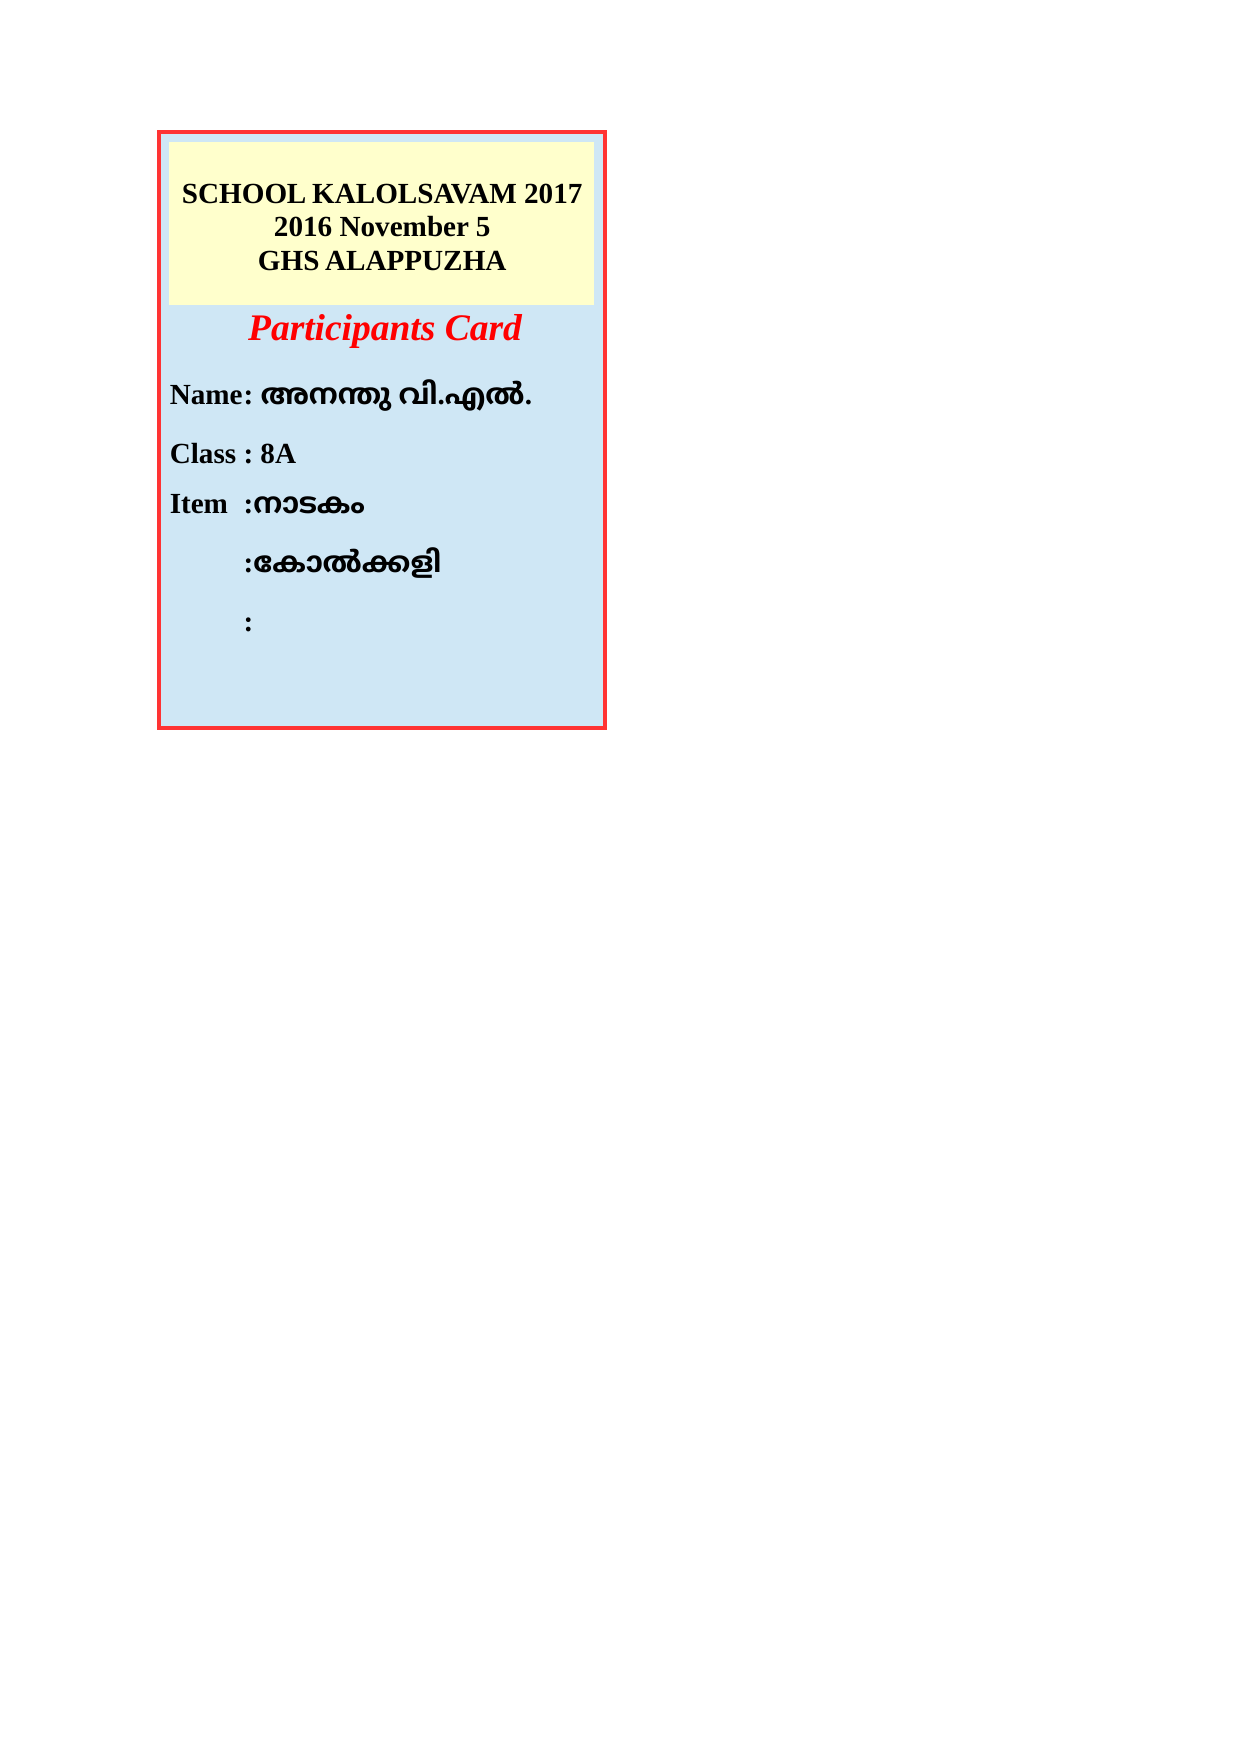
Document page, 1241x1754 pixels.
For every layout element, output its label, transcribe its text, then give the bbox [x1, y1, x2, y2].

text :കോല്‍ക്കളി [169, 545, 594, 584]
text ­ [118, 118, 1122, 147]
text : [169, 604, 594, 637]
text Participants Card [169, 305, 594, 348]
text SCHOOL KALOLSAVAM 2017 [169, 176, 594, 209]
text Class : 8A [169, 436, 594, 469]
text Item :നാടകം [169, 486, 594, 526]
text 2016 November 5 [169, 209, 594, 243]
text GHS ALAPPUZHA [169, 243, 594, 277]
text Name : അനന്തു വി.എല്‍. [169, 377, 594, 416]
